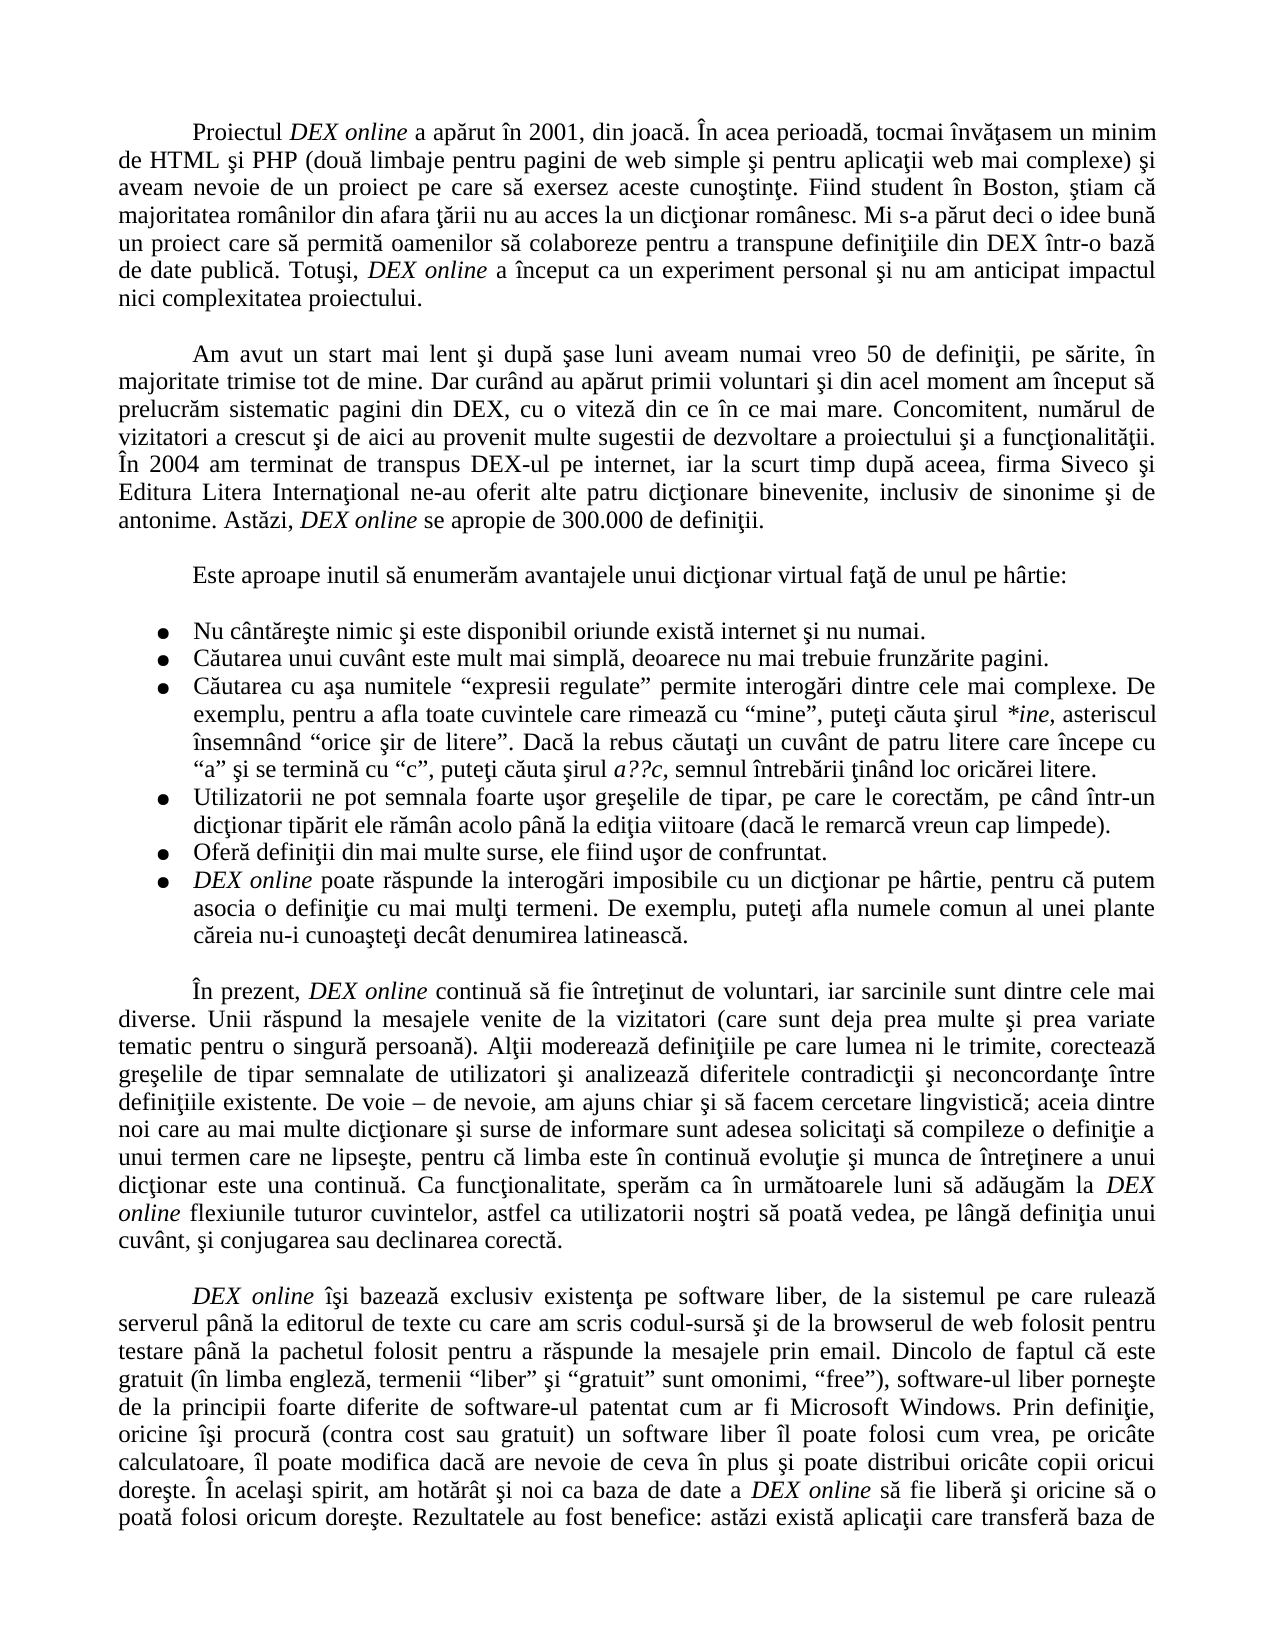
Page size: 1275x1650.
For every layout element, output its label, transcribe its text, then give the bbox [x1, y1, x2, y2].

text DEX online îşi bazează exclusiv existenţa pe software liber, de la sistemul pe care rulează serverul până la editorul de texte cu care am scris codul-sursă şi de la browserul de web folosit pentru testare până la pachetul folosit pentru a răspunde la mesajele prin email. Dincolo de faptul că este gratuit (în limba engleză, termenii “liber” şi “gratuit” sunt omonimi, “free”), software-ul liber porneşte de la principii foarte diferite de software-ul patentat cum ar fi Microsoft Windows. Prin definiţie, oricine îşi procură (contra cost sau gratuit) un software liber îl poate folosi cum vrea, pe oricâte calculatoare, îl poate modifica dacă are nevoie de ceva în plus şi poate distribui oricâte copii oricui doreşte. În acelaşi spirit, am hotărât şi noi ca baza de date a DEX online să fie liberă şi oricine să o poată folosi oricum doreşte. Rezultatele au fost benefice: astăzi există aplicaţii care transferă baza de [118, 1282, 1157, 1531]
list Nu cântăreşte nimic şi este disponibil oriunde există internet şi nu numai. [156, 617, 1157, 644]
text În prezent, DEX online continuă să fie întreţinut de voluntari, iar sarcinile sunt dintre cele mai diverse. Unii răspund la mesajele venite de la vizitatori (care sunt deja prea multe şi prea variate tematic pentru o singură persoană). Alţii moderează definiţiile pe care lumea ni le trimite, corectează greşelile de tipar semnalate de utilizatori şi analizează diferitele contradicţii şi neconcordanţe între definiţiile existente. De voie – de nevoie, am ajuns chiar şi să facem cercetare lingvistică; aceia dintre noi care au mai multe dicţionare şi surse de informare sunt adesea solicitaţi să compileze o definiţie a unui termen care ne lipseşte, pentru că limba este în continuă evoluţie şi munca de întreţinere a unui dicţionar este una continuă. Ca funcţionalitate, sperăm ca în următoarele luni să adăugăm la DEX online flexiunile tuturor cuvintelor, astfel ca utilizatorii noştri să poată vedea, pe lângă definiţia unui cuvânt, şi conjugarea sau declinarea corectă. [118, 977, 1157, 1254]
text Am avut un start mai lent şi după şase luni aveam numai vreo 50 de definiţii, pe sărite, în majoritate trimise tot de mine. Dar curând au apărut primii voluntari şi din acel moment am început să prelucrăm sistematic pagini din DEX, cu o viteză din ce în ce mai mare. Concomitent, numărul de vizitatori a crescut şi de aici au provenit multe sugestii de dezvoltare a proiectului şi a funcţionalităţii. În 2004 am terminat de transpus DEX-ul pe internet, iar la scurt timp după aceea, firma Siveco şi Editura Litera Internaţional ne-au oferit alte patru dicţionare binevenite, inclusiv de sinonime şi de antonime. Astăzi, DEX online se apropie de 300.000 de definiţii. [118, 340, 1157, 534]
text Este aproape inutil să enumerăm avantajele unui dicţionar virtual faţă de unul pe hârtie: [118, 561, 1157, 589]
list DEX online poate răspunde la interogări imposibile cu un dicţionar pe hârtie, pentru că putem asocia o definiţie cu mai mulţi termeni. De exemplu, puteţi afla numele comun al unei plante căreia nu-i cunoaşteţi decât denumirea latinească. [156, 866, 1157, 949]
list Oferă definiţii din mai multe surse, ele fiind uşor de confruntat. [156, 838, 1157, 866]
list Utilizatorii ne pot semnala foarte uşor greşelile de tipar, pe care le corectăm, pe când într-un dicţionar tipărit ele rămân acolo până la ediţia viitoare (dacă le remarcă vreun cap limpede). [156, 783, 1157, 838]
list Căutarea cu aşa numitele “expresii regulate” permite interogări dintre cele mai complexe. De exemplu, pentru a afla toate cuvintele care rimează cu “mine”, puteţi căuta şirul *ine, asteriscul însemnând “orice şir de litere”. Dacă la rebus căutaţi un cuvânt de patru litere care începe cu “a” şi se termină cu “c”, puteţi căuta şirul a??c, semnul întrebării ţinând loc oricărei litere. [156, 672, 1157, 783]
text Proiectul DEX online a apărut în 2001, din joacă. În acea perioadă, tocmai învăţasem un minim de HTML şi PHP (două limbaje pentru pagini de web simple şi pentru aplicaţii web mai complexe) şi aveam nevoie de un proiect pe care să exersez aceste cunoştinţe. Fiind student în Boston, ştiam că majoritatea românilor din afara ţării nu au acces la un dicţionar românesc. Mi s-a părut deci o idee bună un proiect care să permită oamenilor să colaboreze pentru a transpune definiţiile din DEX într-o bază de date publică. Totuşi, DEX online a început ca un experiment personal şi nu am anticipat impactul nici complexitatea proiectului. [118, 118, 1157, 312]
list Căutarea unui cuvânt este mult mai simplă, deoarece nu mai trebuie frunzărite pagini. [156, 644, 1157, 672]
